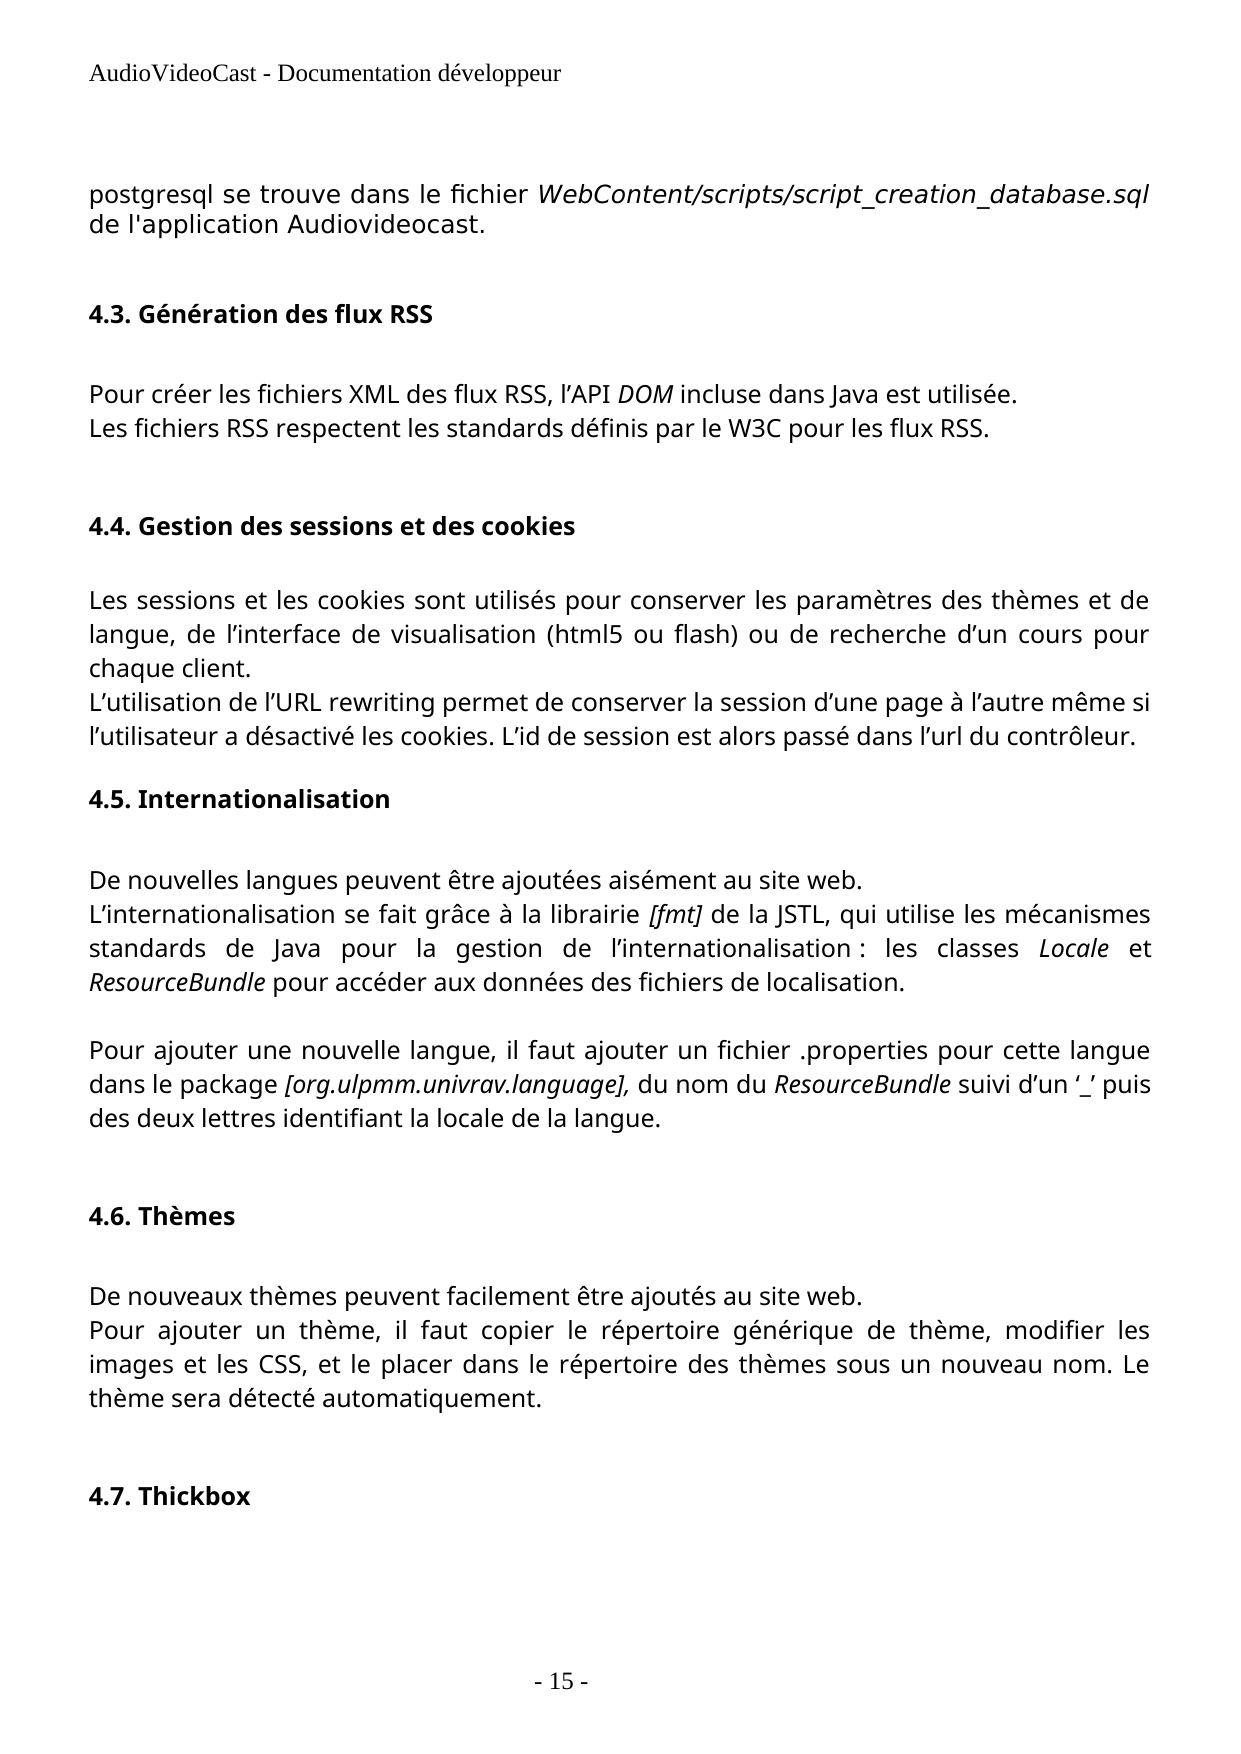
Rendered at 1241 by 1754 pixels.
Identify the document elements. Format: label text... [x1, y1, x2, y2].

text L’utilisation de l’URL rewriting permet de conserver la session d’une page à l’autre même si l’utilisateur a désactivé les cookies. L’id de session est alors passé dans l’url du contrôleur. [88, 684, 1152, 753]
text De nouvelles langues peuvent être ajoutées aisément au site web. [88, 862, 1152, 896]
subtitle 4.4. Gestion des sessions et des cookies [88, 508, 1152, 542]
text L’internationalisation se fait grâce à la librairie [fmt] de la JSTL, qui utilise les mécanismes standards de Java pour la gestion de l’internationalisation : les classes Locale et ResourceBundle pour accéder aux données des fichiers de localisation. [88, 896, 1152, 999]
text Pour créer les fichiers XML des flux RSS, l’API DOM incluse dans Java est utilisée. [88, 377, 1152, 411]
subtitle 4.5. Internationalisation [88, 782, 1152, 816]
text Pour ajouter un thème, il faut copier le répertoire générique de thème, modifier les images et les CSS, et le placer dans le répertoire des thèmes sous un nouveau nom. Le thème sera détecté automatiquement. [88, 1313, 1152, 1415]
text Les fichiers RSS respectent les standards définis par le W3C pour les flux RSS. [88, 411, 1152, 445]
text postgresql se trouve dans le fichier WebContent/scripts/script_creation_database.sql de l'application Audiovideocast. [88, 176, 1152, 239]
text De nouveaux thèmes peuvent facilement être ajoutés au site web. [88, 1279, 1152, 1313]
text Les sessions et les cookies sont utilisés pour conserver les paramètres des thèmes et de langue, de l’interface de visualisation (html5 ou flash) ou de recherche d’un cours pour chaque client. [88, 582, 1152, 684]
subtitle 4.3. Génération des flux RSS [88, 296, 1152, 330]
subtitle 4.7. Thickbox [88, 1478, 1152, 1512]
text Pour ajouter une nouvelle langue, il faut ajouter un fichier .properties pour cette langue dans le package [org.ulpmm.univrav.language], du nom du ResourceBundle suivi d’un ‘_’ puis des deux lettres identifiant la locale de la langue. [88, 1033, 1152, 1135]
subtitle 4.6. Thèmes [88, 1198, 1152, 1232]
